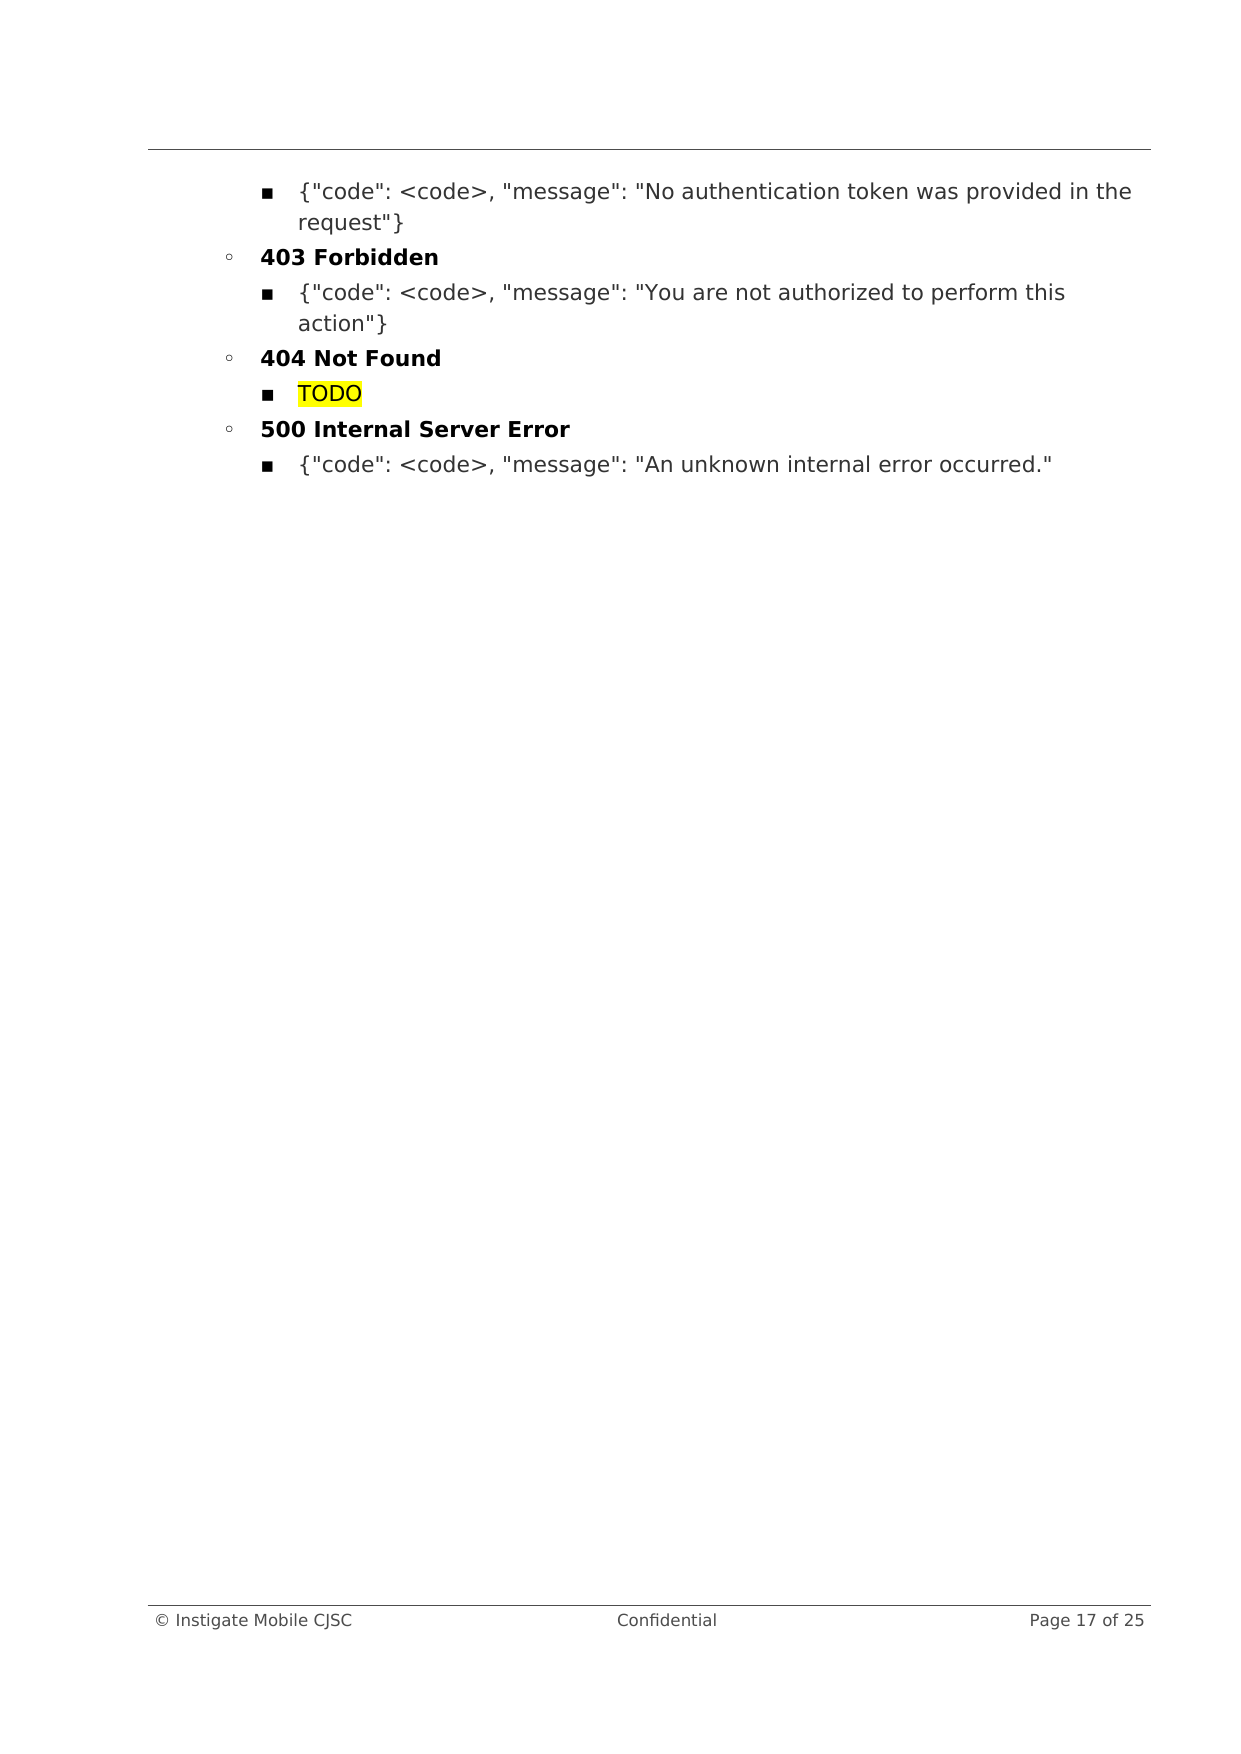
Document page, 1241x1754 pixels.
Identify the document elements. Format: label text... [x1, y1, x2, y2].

list TODO [260, 381, 1151, 407]
list 500 Internal Server Error [223, 417, 1151, 442]
list {"code": <code>, "message": "An unknown internal error occurred." [260, 452, 1151, 478]
list 403 Forbidden [223, 245, 1151, 270]
list 404 Not Found [223, 346, 1151, 372]
list {"code": <code>, "message": "No authentication token was provided in the request"} [260, 179, 1151, 235]
list {"code": <code>, "message": "You are not authorized to perform this action"} [260, 280, 1151, 336]
